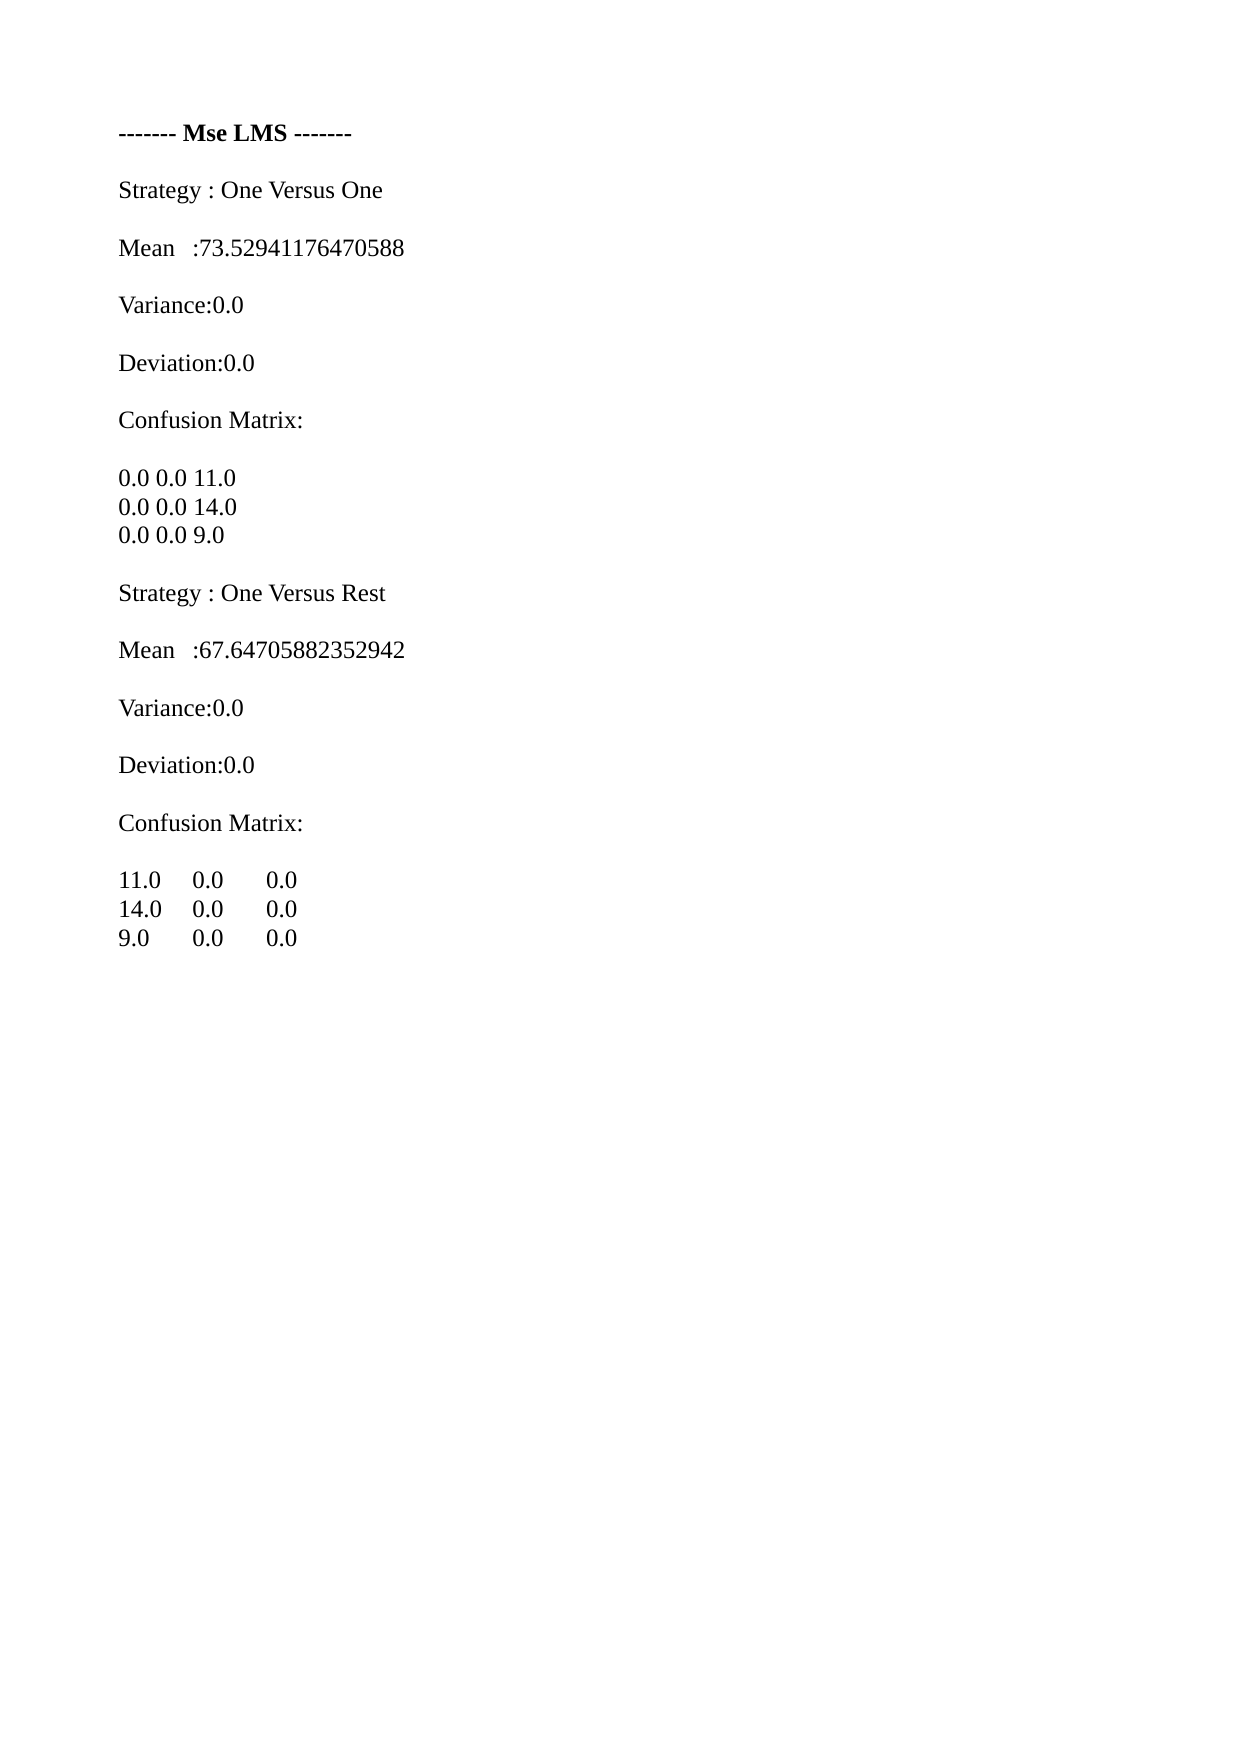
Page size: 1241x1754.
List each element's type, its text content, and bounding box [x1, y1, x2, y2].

text Strategy : One Versus Rest [118, 578, 1122, 607]
text 11.0 0.0 0.0 [118, 866, 1122, 894]
text Deviation:0.0 [118, 751, 1122, 779]
text Confusion Matrix: [118, 406, 1122, 434]
text 14.0 0.0 0.0 [118, 894, 1122, 923]
text Deviation:0.0 [118, 348, 1122, 377]
text ------- Mse LMS ------- [118, 118, 1122, 147]
text Strategy : One Versus One [118, 176, 1122, 204]
text 0.0 0.0 11.0 [118, 463, 1122, 492]
text Mean :67.64705882352942 [118, 636, 1122, 664]
text Confusion Matrix: [118, 808, 1122, 837]
text Variance:0.0 [118, 291, 1122, 319]
text Variance:0.0 [118, 693, 1122, 722]
text 0.0 0.0 9.0 [118, 521, 1122, 549]
text Mean :73.52941176470588 [118, 233, 1122, 262]
text 9.0 0.0 0.0 [118, 923, 1122, 952]
text 0.0 0.0 14.0 [118, 492, 1122, 521]
